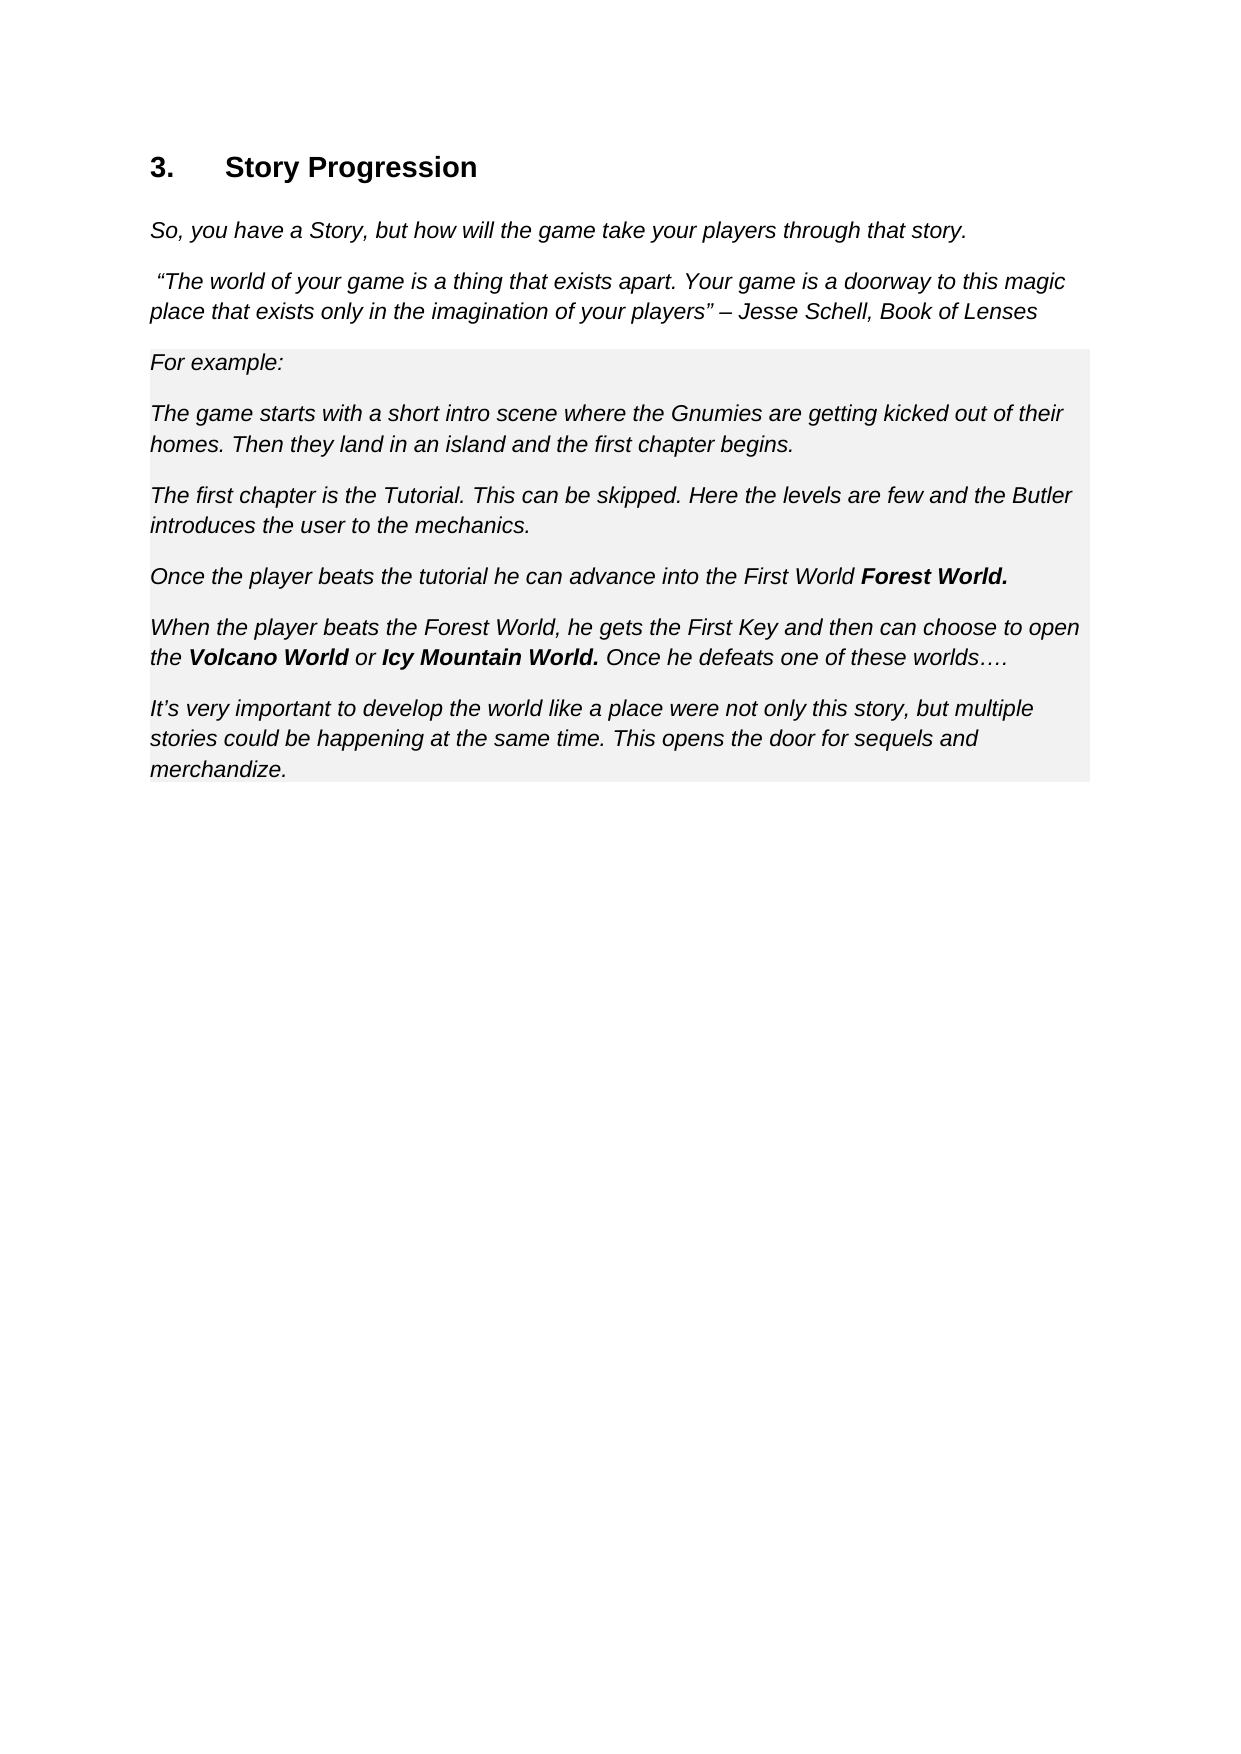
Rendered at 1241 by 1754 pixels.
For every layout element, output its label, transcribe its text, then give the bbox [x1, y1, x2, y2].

text The game starts with a short intro scene where the Gnumies are getting kicked out of their homes. Then they land in an island and the first chapter begins. [150, 400, 1090, 457]
text For example: [150, 349, 1090, 376]
text “The world of your game is a thing that exists apart. Your game is a doorway to this magic place that exists only in the imagination of your players” – Jesse Schell, Book of Lenses [150, 268, 1090, 325]
text It’s very important to develop the world like a place were not only this story, but multiple stories could be happening at the same time. This opens the door for sequels and merchandize. [150, 695, 1090, 782]
text So, you have a Story, but how will the game take your players through that story. [150, 217, 1090, 243]
text 3. Story Progression [150, 150, 1090, 183]
text Once the player beats the tutorial he can advance into the First World Forest World. [150, 563, 1090, 589]
text When the player beats the Forest World, he gets the First Key and then can choose to open the Volcano World or Icy Mountain World. Once he defeats one of these worlds…. [150, 614, 1090, 671]
text The first chapter is the Tutorial. This can be skipped. Here the levels are few and the Butler introduces the user to the mechanics. [150, 482, 1090, 538]
